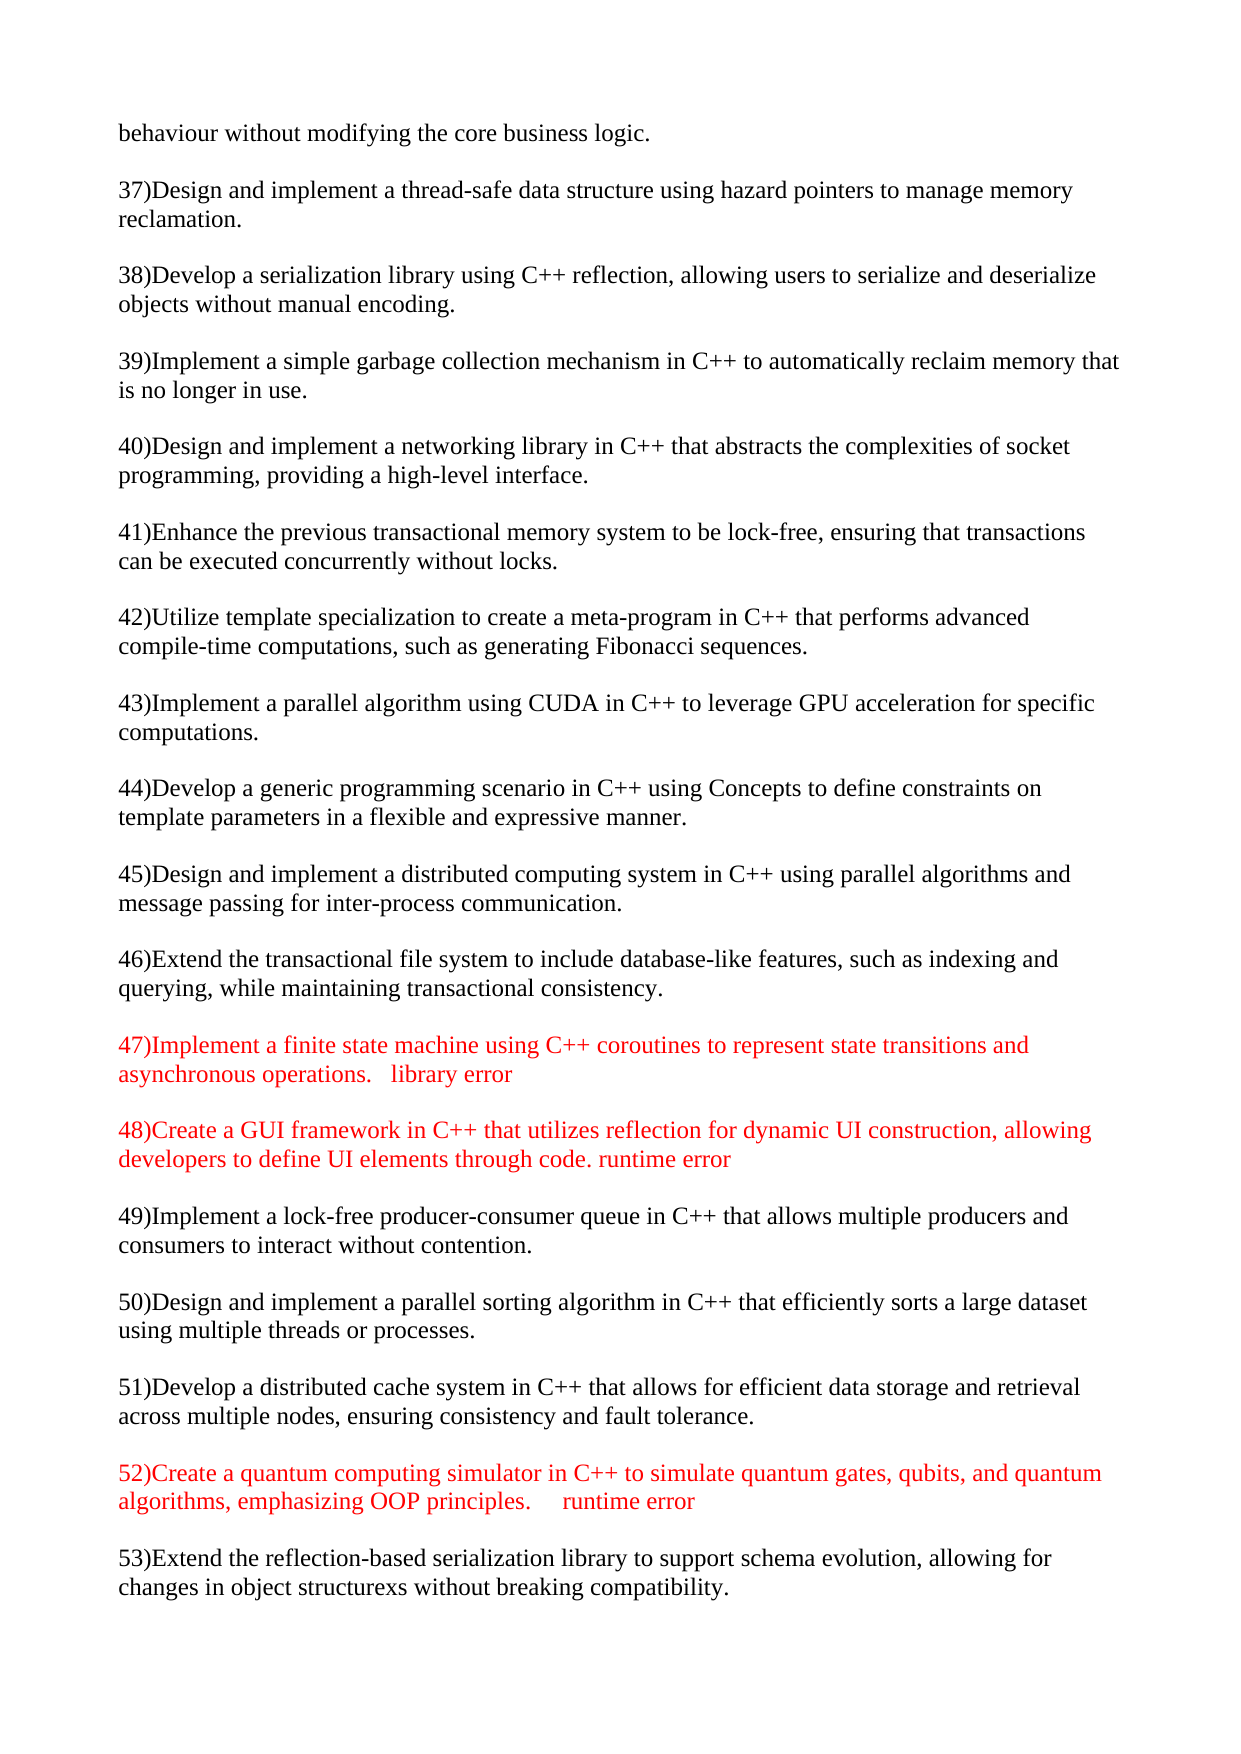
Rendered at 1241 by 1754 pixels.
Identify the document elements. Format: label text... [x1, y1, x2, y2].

text 53)Extend the reflection-based serialization library to support schema evolution, allowing for changes in object structurexs without breaking compatibility. [118, 1543, 1122, 1601]
text 51)Develop a distributed cache system in C++ that allows for efficient data storage and retrieval across multiple nodes, ensuring consistency and fault tolerance. [118, 1372, 1122, 1430]
text 50)Design and implement a parallel sorting algorithm in C++ that efficiently sorts a large dataset using multiple threads or processes. [118, 1287, 1122, 1344]
text 48)Create a GUI framework in C++ that utilizes reflection for dynamic UI construction, allowing developers to define UI elements through code. runtime error [118, 1116, 1122, 1173]
text 37)Design and implement a thread-safe data structure using hazard pointers to manage memory reclamation. [118, 175, 1122, 232]
text 41)Enhance the previous transactional memory system to be lock-free, ensuring that transactions can be executed concurrently without locks. [118, 517, 1122, 574]
text 49)Implement a lock-free producer-consumer queue in C++ that allows multiple producers and consumers to interact without contention. [118, 1201, 1122, 1259]
text 39)Implement a simple garbage collection mechanism in C++ to automatically reclaim memory that is no longer in use. [118, 346, 1122, 403]
text 47)Implement a finite state machine using C++ coroutines to represent state transitions and asynchronous operations. library error [118, 1030, 1122, 1088]
text 42)Utilize template specialization to create a meta-program in C++ that performs advanced compile-time computations, such as generating Fibonacci sequences. [118, 602, 1122, 660]
text 45)Design and implement a distributed computing system in C++ using parallel algorithms and message passing for inter-process communication. [118, 859, 1122, 917]
text 46)Extend the transactional file system to include database-like features, such as indexing and querying, while maintaining transactional consistency. [118, 944, 1122, 1002]
text 43)Implement a parallel algorithm using CUDA in C++ to leverage GPU acceleration for specific computations. [118, 688, 1122, 746]
text 40)Design and implement a networking library in C++ that abstracts the complexities of socket programming, providing a high-level interface. [118, 431, 1122, 489]
text 38)Develop a serialization library using C++ reflection, allowing users to serialize and deserialize objects without manual encoding. [118, 260, 1122, 318]
text 44)Develop a generic programming scenario in C++ using Concepts to define constraints on template parameters in a flexible and expressive manner. [118, 773, 1122, 831]
text behaviour without modifying the core business logic. [118, 118, 1122, 147]
text 52)Create a quantum computing simulator in C++ to simulate quantum gates, qubits, and quantum algorithms, emphasizing OOP principles. runtime error [118, 1458, 1122, 1515]
